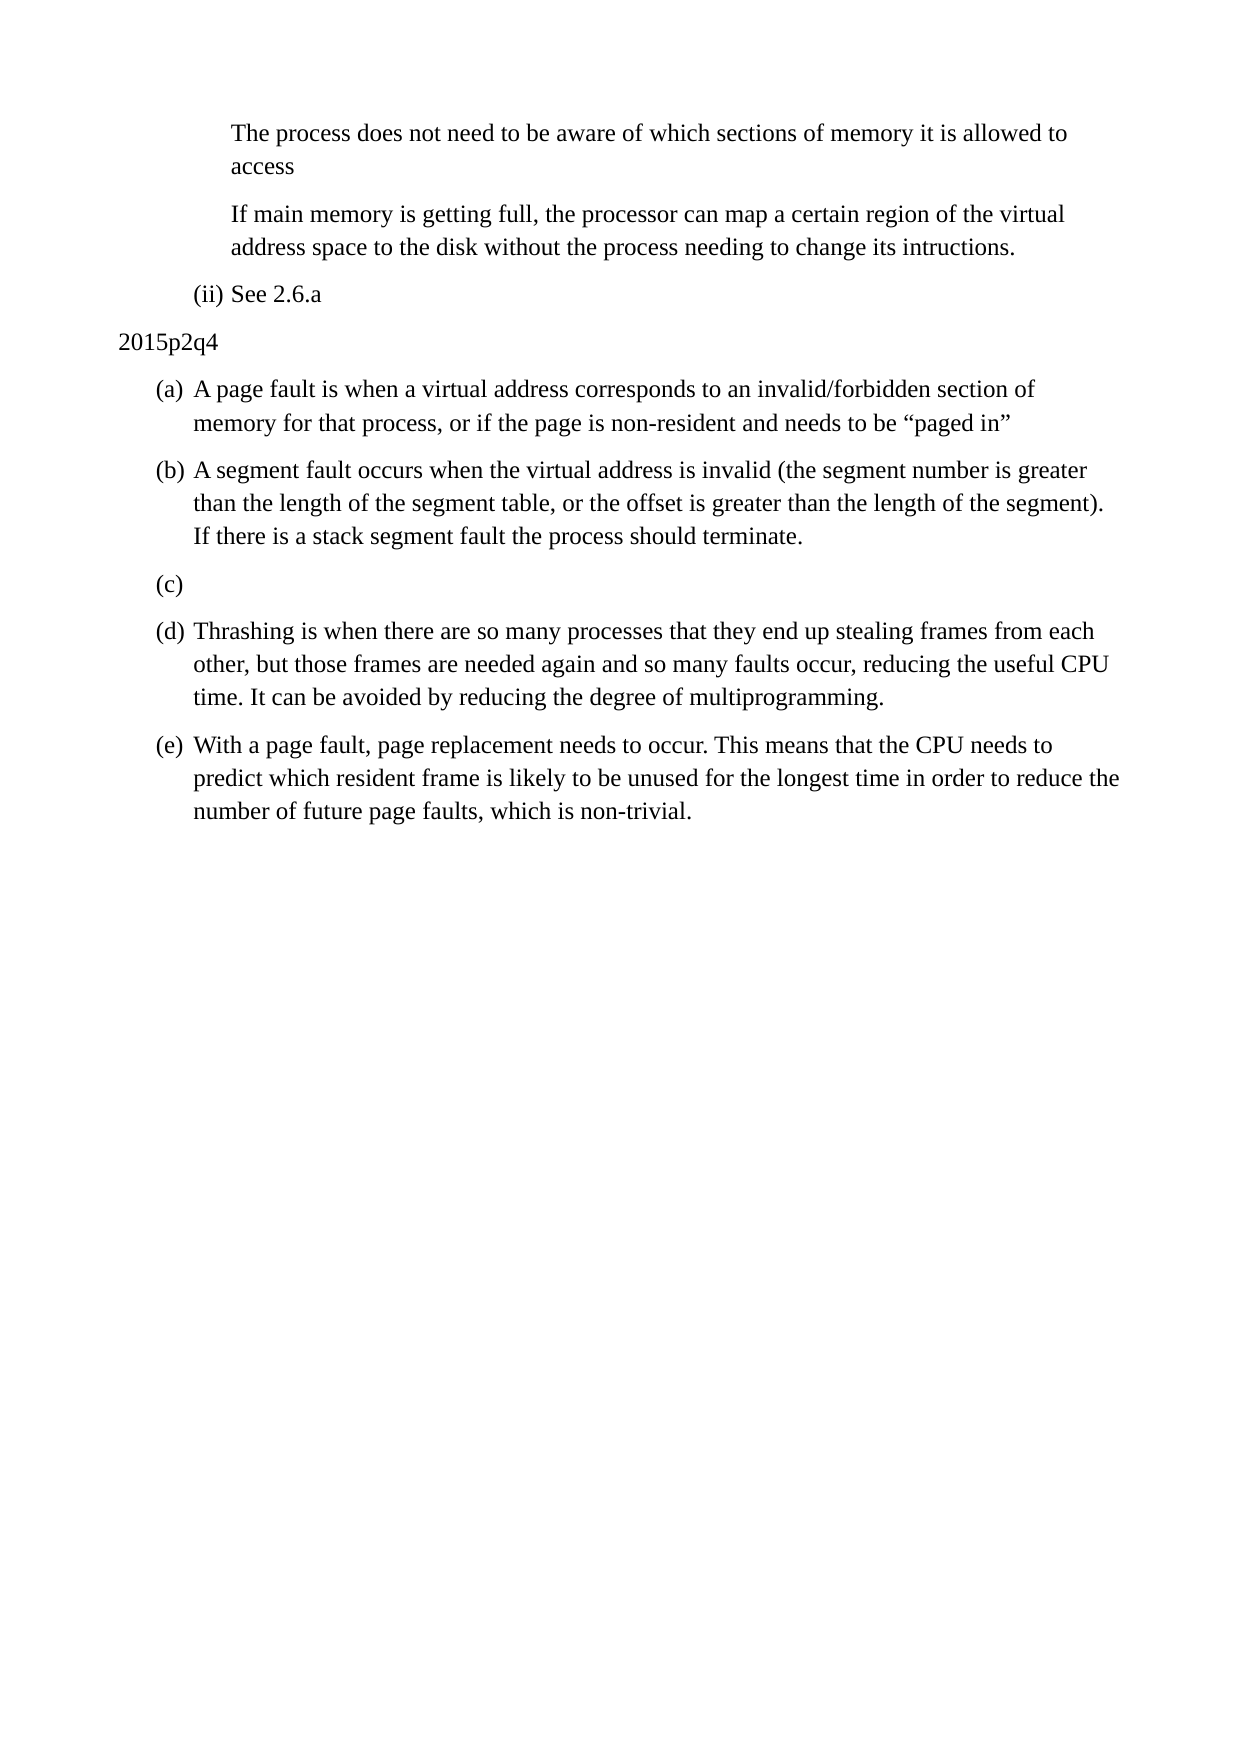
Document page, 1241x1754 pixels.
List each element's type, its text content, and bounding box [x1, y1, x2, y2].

list A segment fault occurs when the virtual address is invalid (the segment number is greater than the length of the segment table, or the offset is greater than the length of the segment). If there is a stack segment fault the process should terminate. [156, 455, 1122, 550]
list With a page fault, page replacement needs to occur. This means that the CPU needs to predict which resident frame is likely to be unused for the longest time in order to reduce the number of future page faults, which is non-trivial. [156, 730, 1122, 825]
list Thrashing is when there are so many processes that they end up stealing frames from each other, but those frames are needed again and so many faults occur, reducing the useful CPU time. It can be avoided by reducing the degree of multiprogramming. [156, 616, 1122, 711]
list The process does not need to be aware of which sections of memory it is allowed to access [193, 118, 1122, 180]
list See 2.6.a [193, 279, 1122, 308]
text 2015p2q4 [118, 327, 1122, 356]
list A page fault is when a virtual address corresponds to an invalid/forbidden section of memory for that process, or if the page is non-resident and needs to be “paged in” [156, 374, 1122, 436]
list If main memory is getting full, the processor can map a certain region of the virtual address space to the disk without the process needing to change its intructions. [193, 199, 1122, 261]
